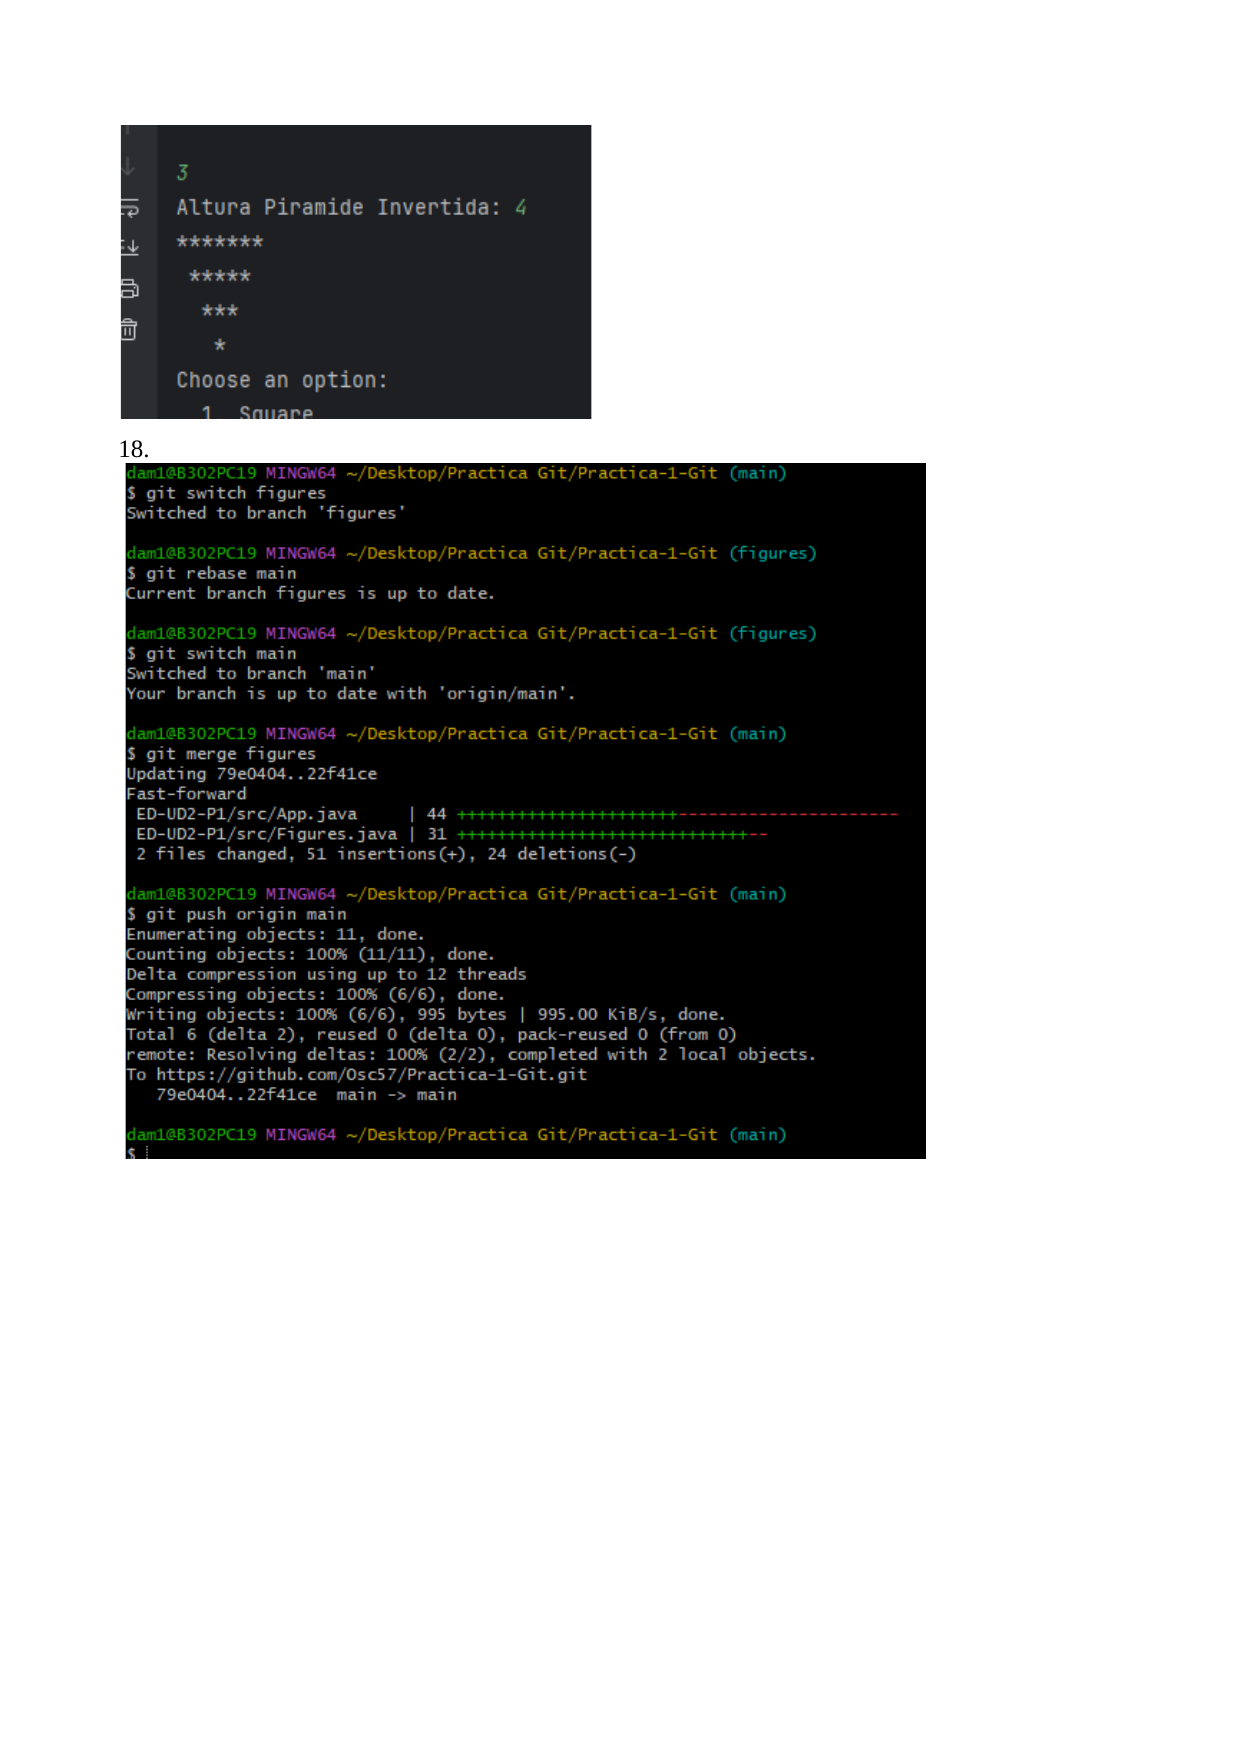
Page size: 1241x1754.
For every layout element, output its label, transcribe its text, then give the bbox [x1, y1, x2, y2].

picture [125, 463, 926, 1159]
text 18. [118, 434, 1122, 463]
picture [120, 125, 592, 419]
